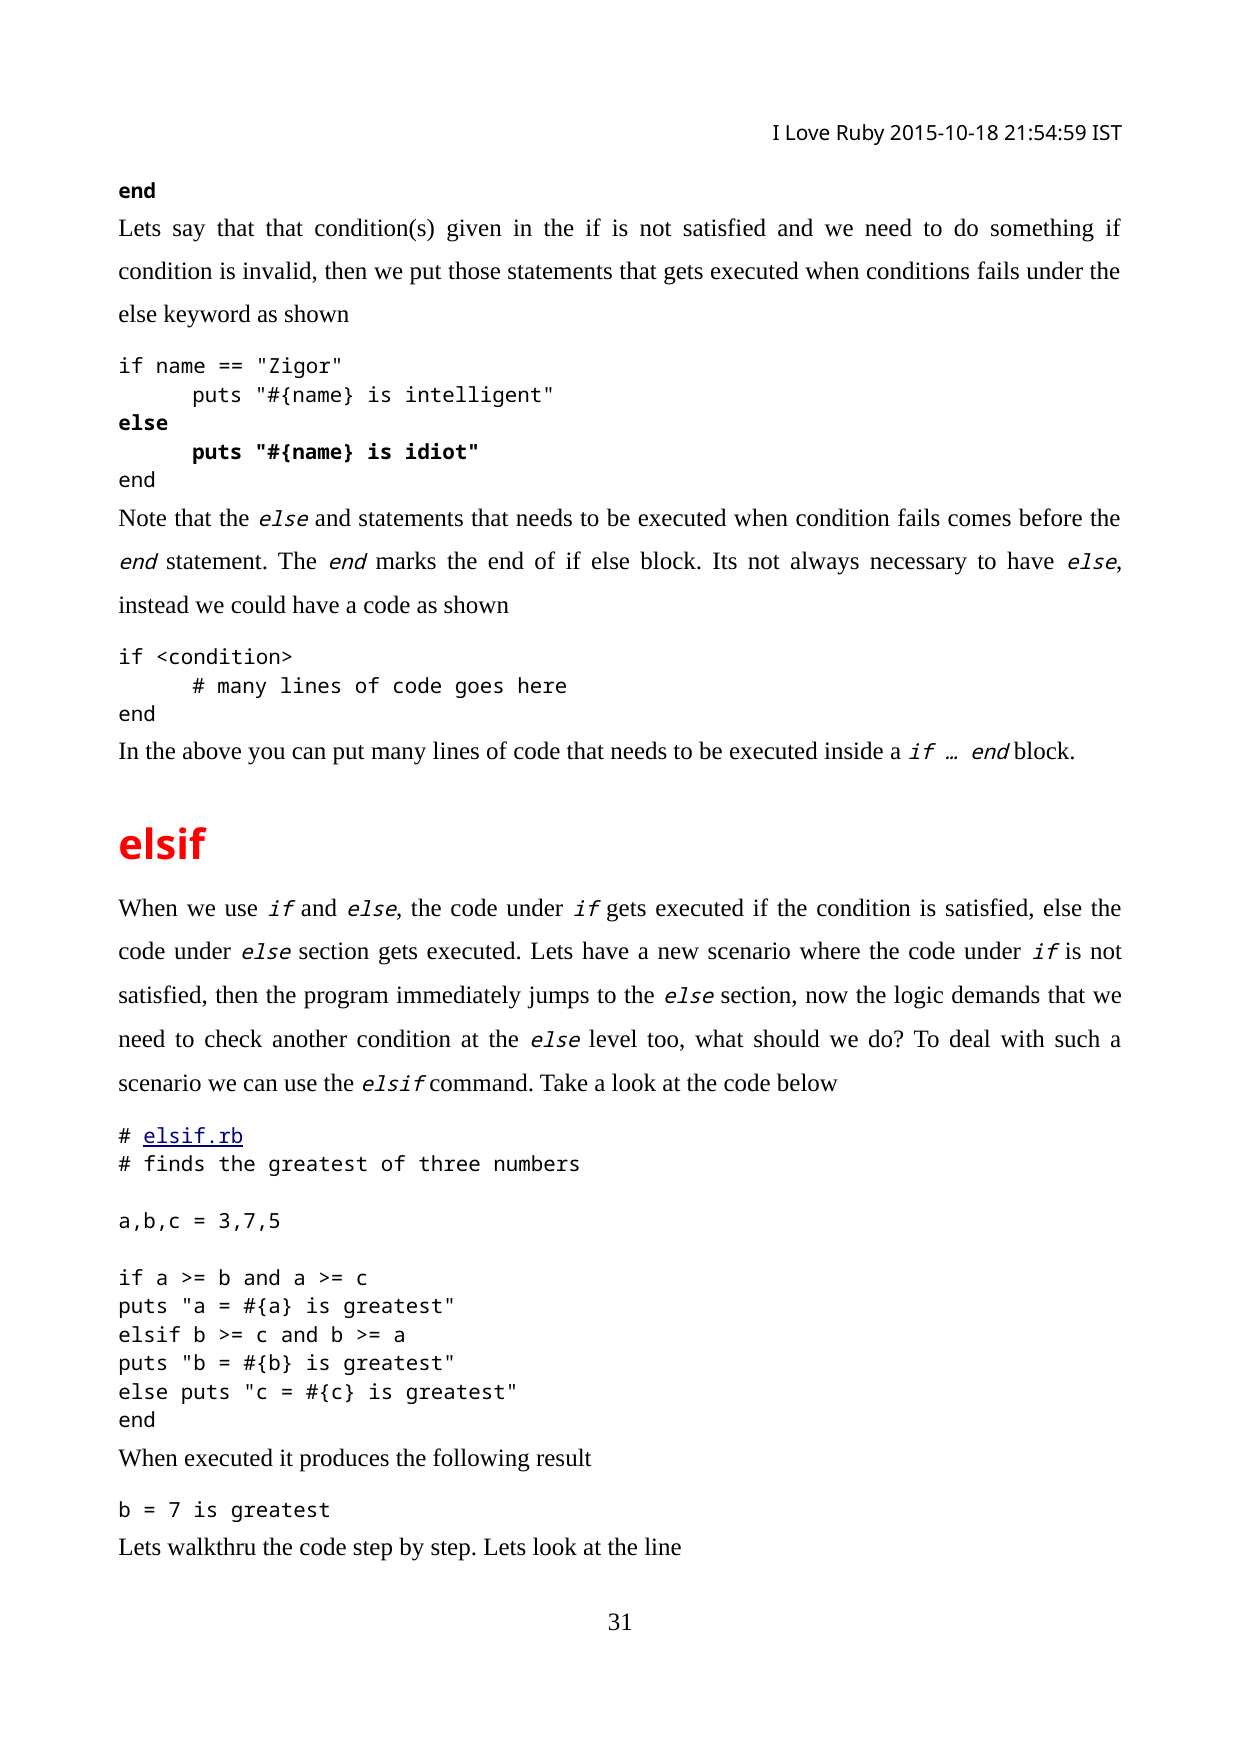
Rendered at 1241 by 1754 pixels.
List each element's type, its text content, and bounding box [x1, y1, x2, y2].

text When we use if and else, the code under if gets executed if the condition is satisfied, else the code under else section gets executed. Lets have a new scenario where the code under if is not satisfied, then the program immediately jumps to the else section, now the logic demands that we need to check another condition at the else level too, what should we do? To deal with such a scenario we can use the elsif command. Take a look at the code below [118, 893, 1122, 1097]
text puts "#{name} is intelligent" [118, 380, 1122, 408]
text In the above you can put many lines of code that needs to be executed inside a if … end block. [118, 736, 1122, 766]
text elsif b >= c and b >= a [118, 1320, 1122, 1348]
text end [118, 176, 1122, 204]
text # elsif.rb [118, 1121, 1122, 1149]
text a,b,c = 3,7,5 [118, 1206, 1122, 1235]
text else [118, 408, 1122, 437]
text else puts "c = #{c} is greatest" [118, 1377, 1122, 1405]
text if a >= b and a >= c [118, 1263, 1122, 1292]
text end [118, 1405, 1122, 1434]
text When executed it produces the following result [118, 1443, 1122, 1471]
text end [118, 465, 1122, 494]
text puts "b = #{b} is greatest" [118, 1348, 1122, 1377]
text # many lines of code goes here [118, 671, 1122, 699]
text end [118, 699, 1122, 728]
text # finds the greatest of three numbers [118, 1149, 1122, 1178]
text Lets say that that condition(s) given in the if is not satisfied and we need to do something if condition is invalid, then we put those statements that gets executed when conditions fails under the else keyword as shown [118, 213, 1122, 328]
text puts "a = #{a} is greatest" [118, 1292, 1122, 1320]
text Lets walkthru the code step by step. Lets look at the line [118, 1532, 1122, 1561]
text if <condition> [118, 642, 1122, 671]
text b = 7 is greatest [118, 1495, 1122, 1523]
text puts "#{name} is idiot" [118, 437, 1122, 465]
text Note that the else and statements that needs to be executed when condition fails comes before the end statement. The end marks the end of if else block. Its not always necessary to have else, instead we could have a code as shown [118, 503, 1122, 619]
text if name == "Zigor" [118, 352, 1122, 380]
subtitle elsif [118, 814, 1122, 871]
